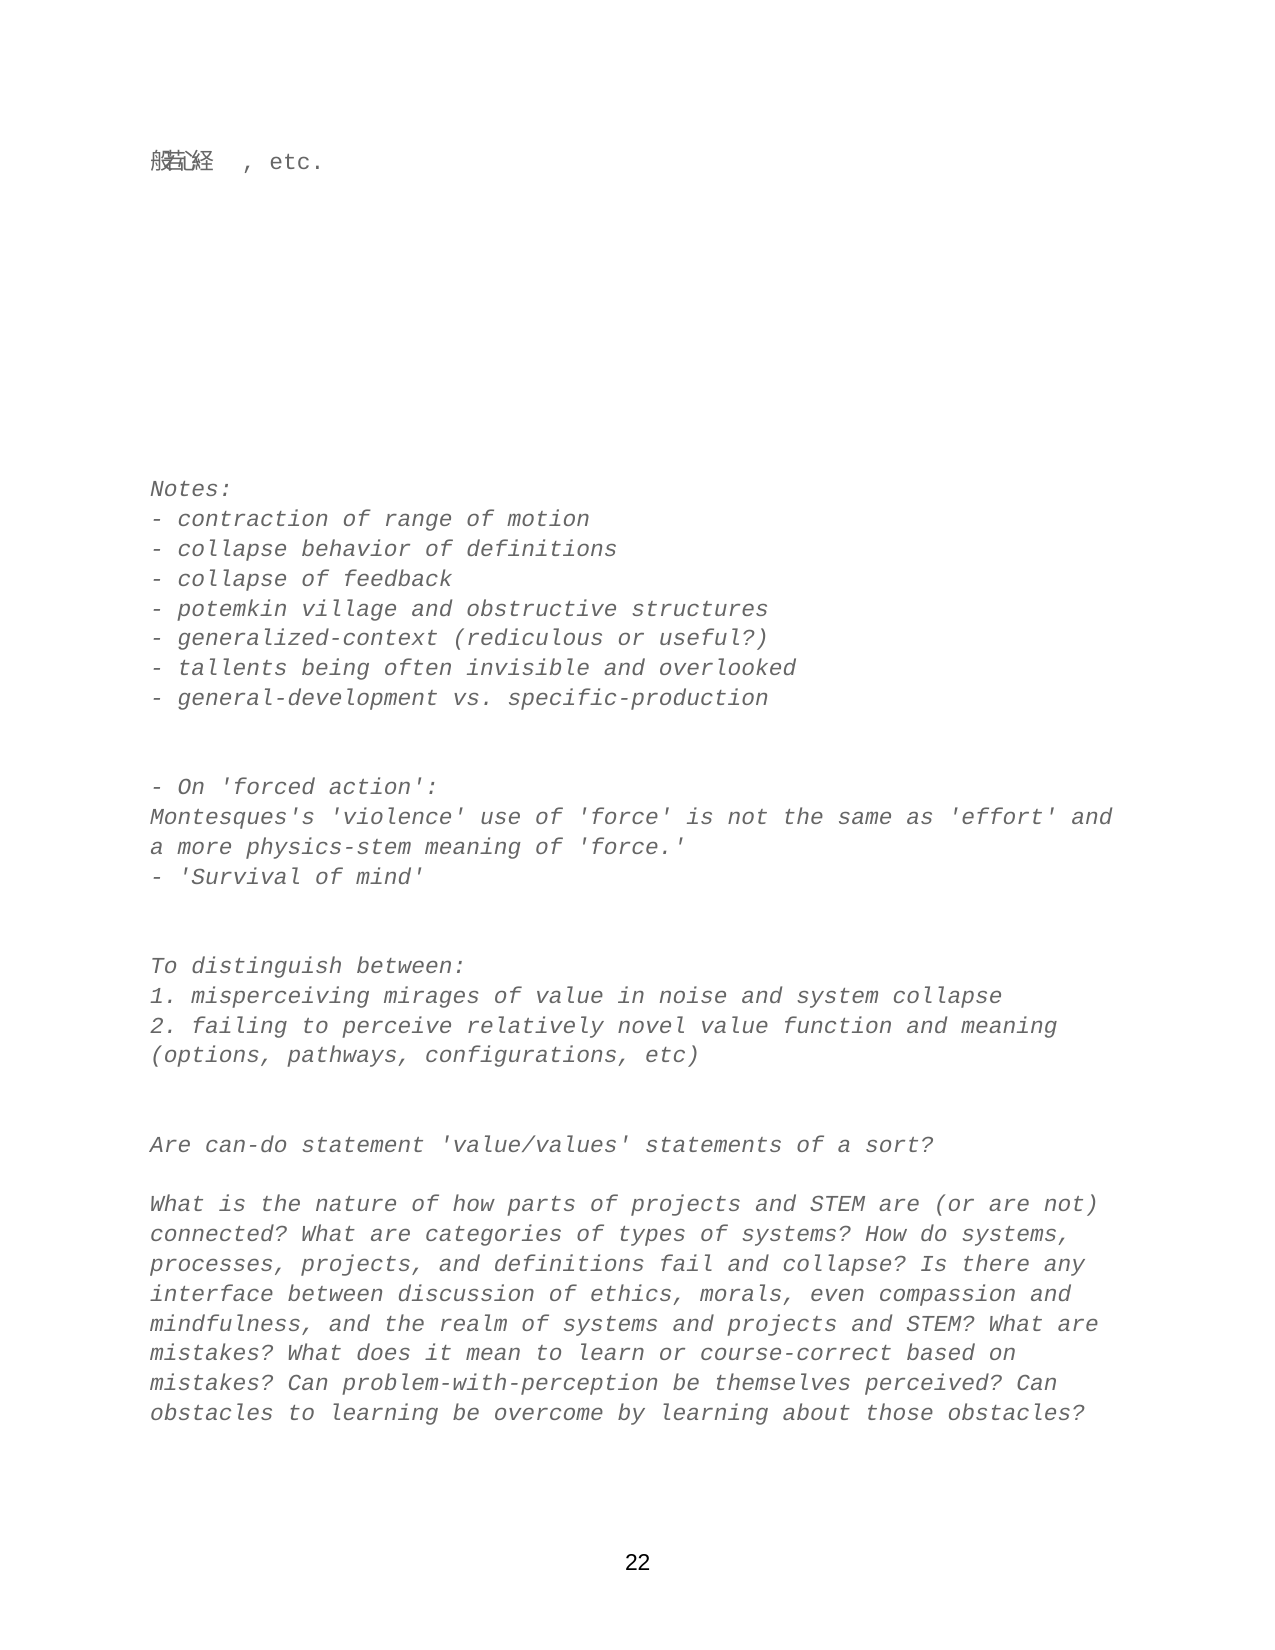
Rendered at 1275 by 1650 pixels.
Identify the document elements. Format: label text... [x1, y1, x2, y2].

text - general-development vs. specific-production [150, 686, 1125, 712]
text - On 'forced action': [150, 776, 1125, 802]
text What is the nature of how parts of projects and STEM are (or are not) connected? What are categories of types of systems? How do systems, processes, projects, and definitions fail and collapse? Is there any interface between discussion of ethics, morals, even compassion and mindfulness, and the realm of systems and projects and STEM? What are mistakes? What does it mean to learn or course-correct based on mistakes? Can problem-with-perception be themselves perceived? Can obstacles to learning be overcome by learning about those obstacles? [150, 1193, 1125, 1427]
text Montesques's 'violence' use of 'force' is not the same as 'effort' and a more physics-stem meaning of 'force.' [150, 805, 1125, 861]
text Are can-do statement 'value/values' statements of a sort? [150, 1133, 1125, 1159]
text - potemkin village and obstructive structures [150, 597, 1125, 623]
text - collapse of feedback [150, 567, 1125, 593]
text 2. failing to perceive relatively novel value function and meaning (options, pathways, configurations, etc) [150, 1014, 1125, 1070]
text 般若心経, etc. [150, 150, 1125, 176]
text - tallents being often invisible and overlooked [150, 656, 1125, 682]
text - generalized-context (rediculous or useful?) [150, 627, 1125, 653]
text - 'Survival of mind' [150, 865, 1125, 891]
text - collapse behavior of definitions [150, 537, 1125, 563]
text Notes: [150, 478, 1125, 504]
text To distinguish between: [150, 954, 1125, 980]
text - contraction of range of motion [150, 507, 1125, 533]
text 1. misperceiving mirages of value in noise and system collapse [150, 984, 1125, 1010]
